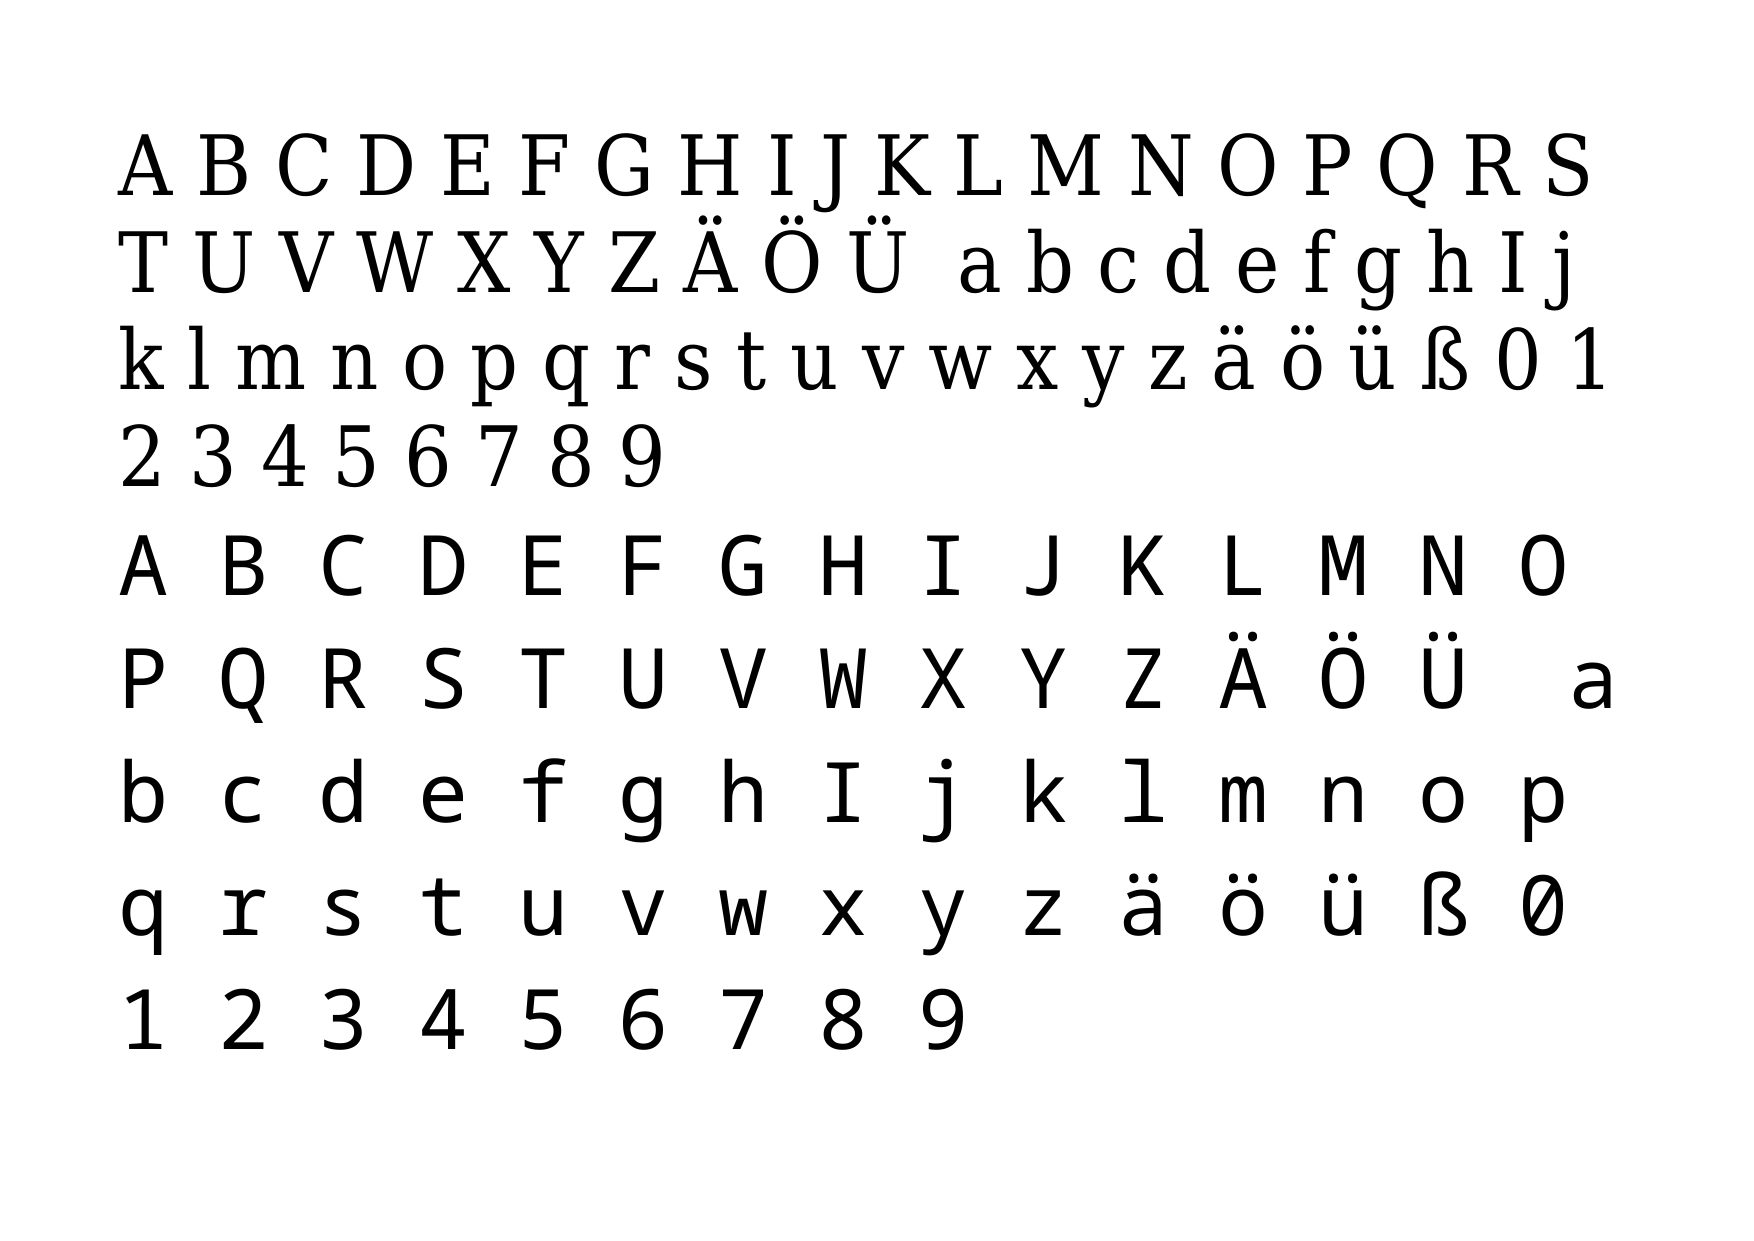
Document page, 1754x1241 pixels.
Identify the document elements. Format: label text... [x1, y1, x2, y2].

text A B C D E F G H I J K L M N O P Q R S T U V W X Y Z Ä Ö Ü a b c d e f g h I j k l m n o p q r s t u v w x y z ä ö ü ß 0 1 2 3 4 5 6 7 8 9 [118, 118, 1635, 506]
text A B C D E F G H I J K L M N O P Q R S T U V W X Y Z Ä Ö Ü a b c d e f g h I j k l m n o p q r s t u v w x y z ä ö ü ß 0 1 2 3 4 5 6 7 8 9 [118, 506, 1635, 1074]
